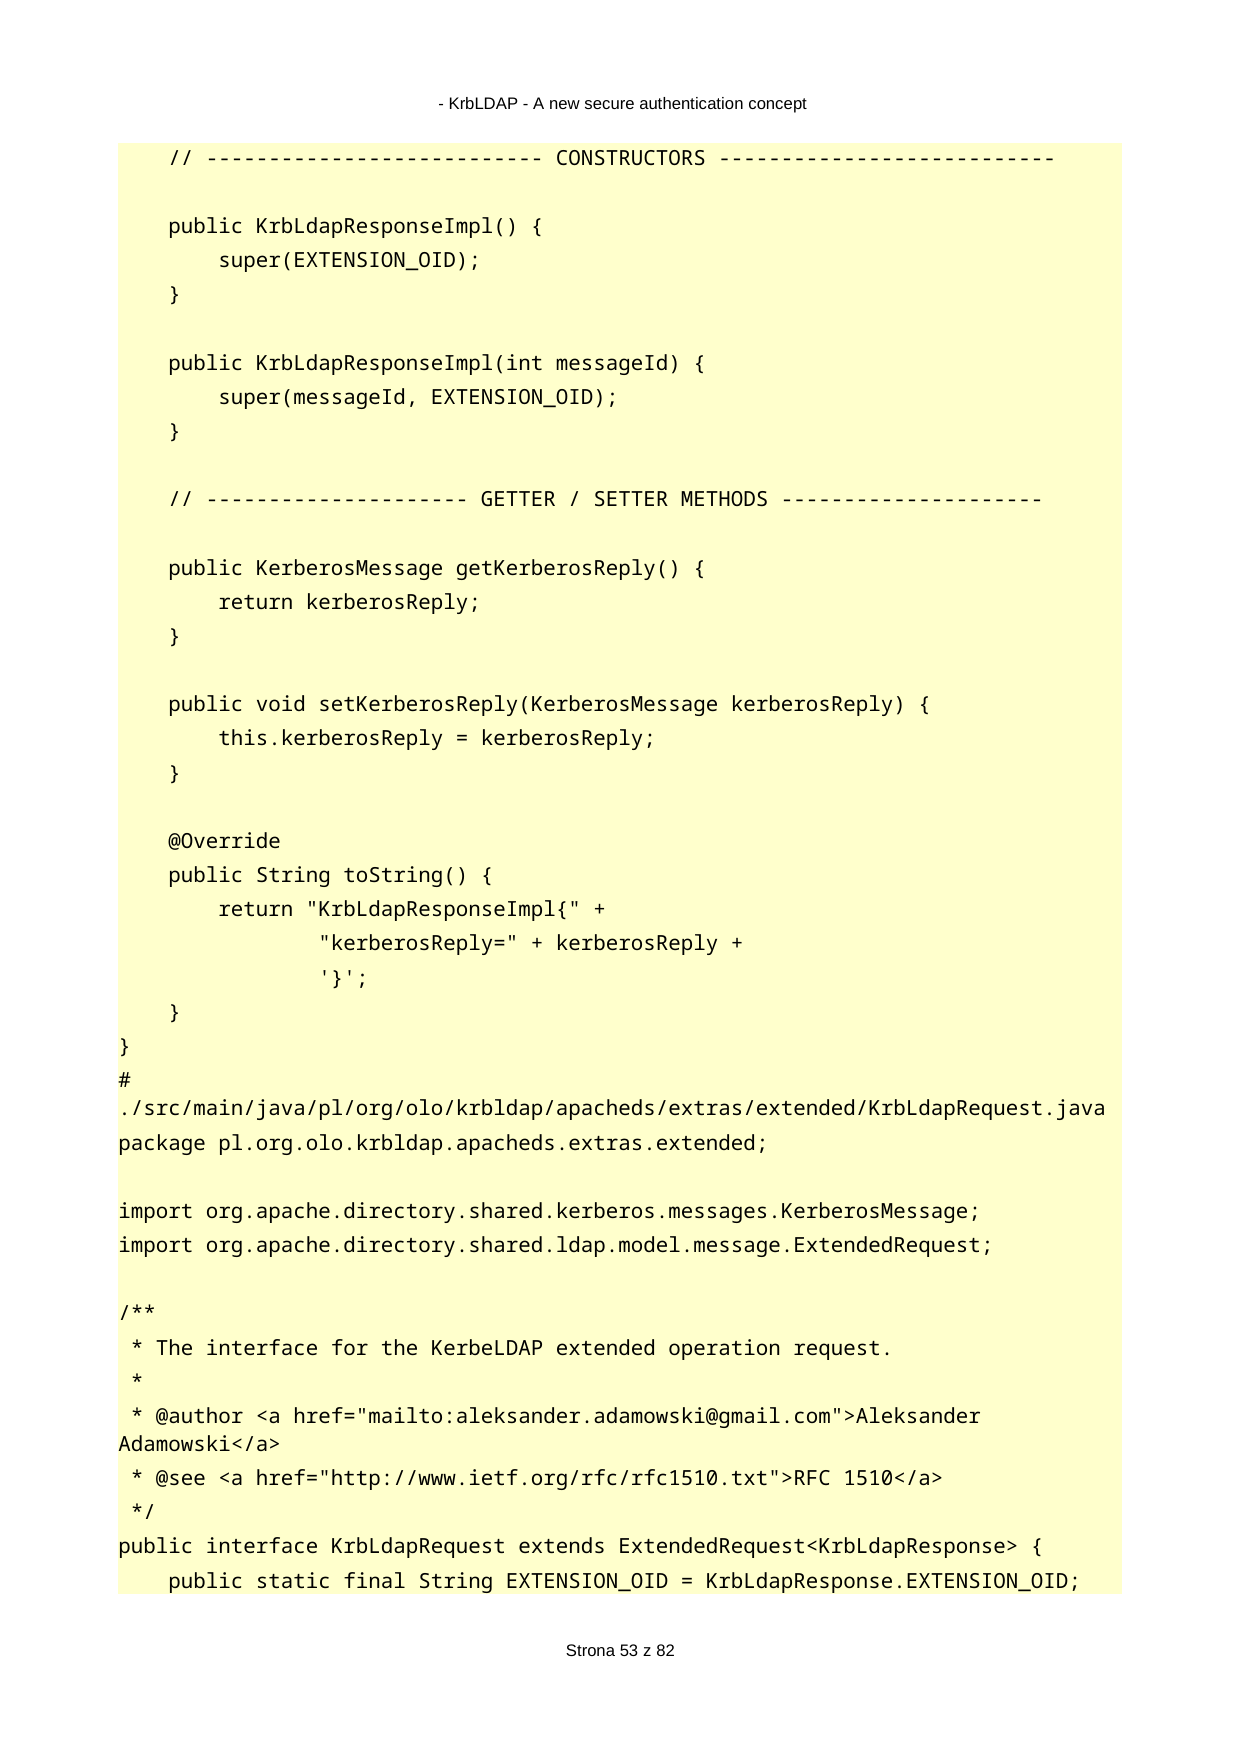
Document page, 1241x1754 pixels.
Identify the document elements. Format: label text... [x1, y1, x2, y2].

text } [118, 279, 1122, 308]
text public KerberosMessage getKerberosReply() { [118, 553, 1122, 581]
text * @see <a href="http://www.ietf.org/rfc/rfc1510.txt">RFC 1510</a> [118, 1463, 1122, 1492]
text super(EXTENSION_OID); [118, 245, 1122, 273]
text return kerberosReply; [118, 587, 1122, 615]
text // --------------------------- CONSTRUCTORS --------------------------- [118, 143, 1122, 171]
text /** [118, 1298, 1122, 1327]
text import org.apache.directory.shared.ldap.model.message.ExtendedRequest; [118, 1230, 1122, 1258]
text } [118, 416, 1122, 444]
text public String toString() { [118, 860, 1122, 888]
text return "KrbLdapResponseImpl{" + [118, 894, 1122, 923]
text '}'; [118, 963, 1122, 991]
text package pl.org.olo.krbldap.apacheds.extras.extended; [118, 1128, 1122, 1156]
text } [118, 621, 1122, 649]
text */ [118, 1497, 1122, 1526]
text public interface KrbLdapRequest extends ExtendedRequest<KrbLdapResponse> { [118, 1532, 1122, 1560]
text * The interface for the KerbeLDAP extended operation request. [118, 1333, 1122, 1361]
text this.kerberosReply = kerberosReply; [118, 723, 1122, 752]
text } [118, 1031, 1122, 1059]
text # ./src/main/java/pl/org/olo/krbldap/apacheds/extras/extended/KrbLdapRequest.java [118, 1065, 1122, 1122]
text } [118, 997, 1122, 1025]
text * @author <a href="mailto:aleksander.adamowski@gmail.com">Aleksander Adamowski</a> [118, 1401, 1122, 1457]
text import org.apache.directory.shared.kerberos.messages.KerberosMessage; [118, 1196, 1122, 1224]
text public void setKerberosReply(KerberosMessage kerberosReply) { [118, 689, 1122, 718]
text public KrbLdapResponseImpl(int messageId) { [118, 348, 1122, 376]
text @Override [118, 826, 1122, 854]
text // --------------------- GETTER / SETTER METHODS --------------------- [118, 484, 1122, 513]
text super(messageId, EXTENSION_OID); [118, 382, 1122, 410]
text * [118, 1367, 1122, 1395]
text "kerberosReply=" + kerberosReply + [118, 928, 1122, 957]
text public KrbLdapResponseImpl() { [118, 211, 1122, 239]
text } [118, 758, 1122, 786]
text public static final String EXTENSION_OID = KrbLdapResponse.EXTENSION_OID; [118, 1566, 1122, 1594]
